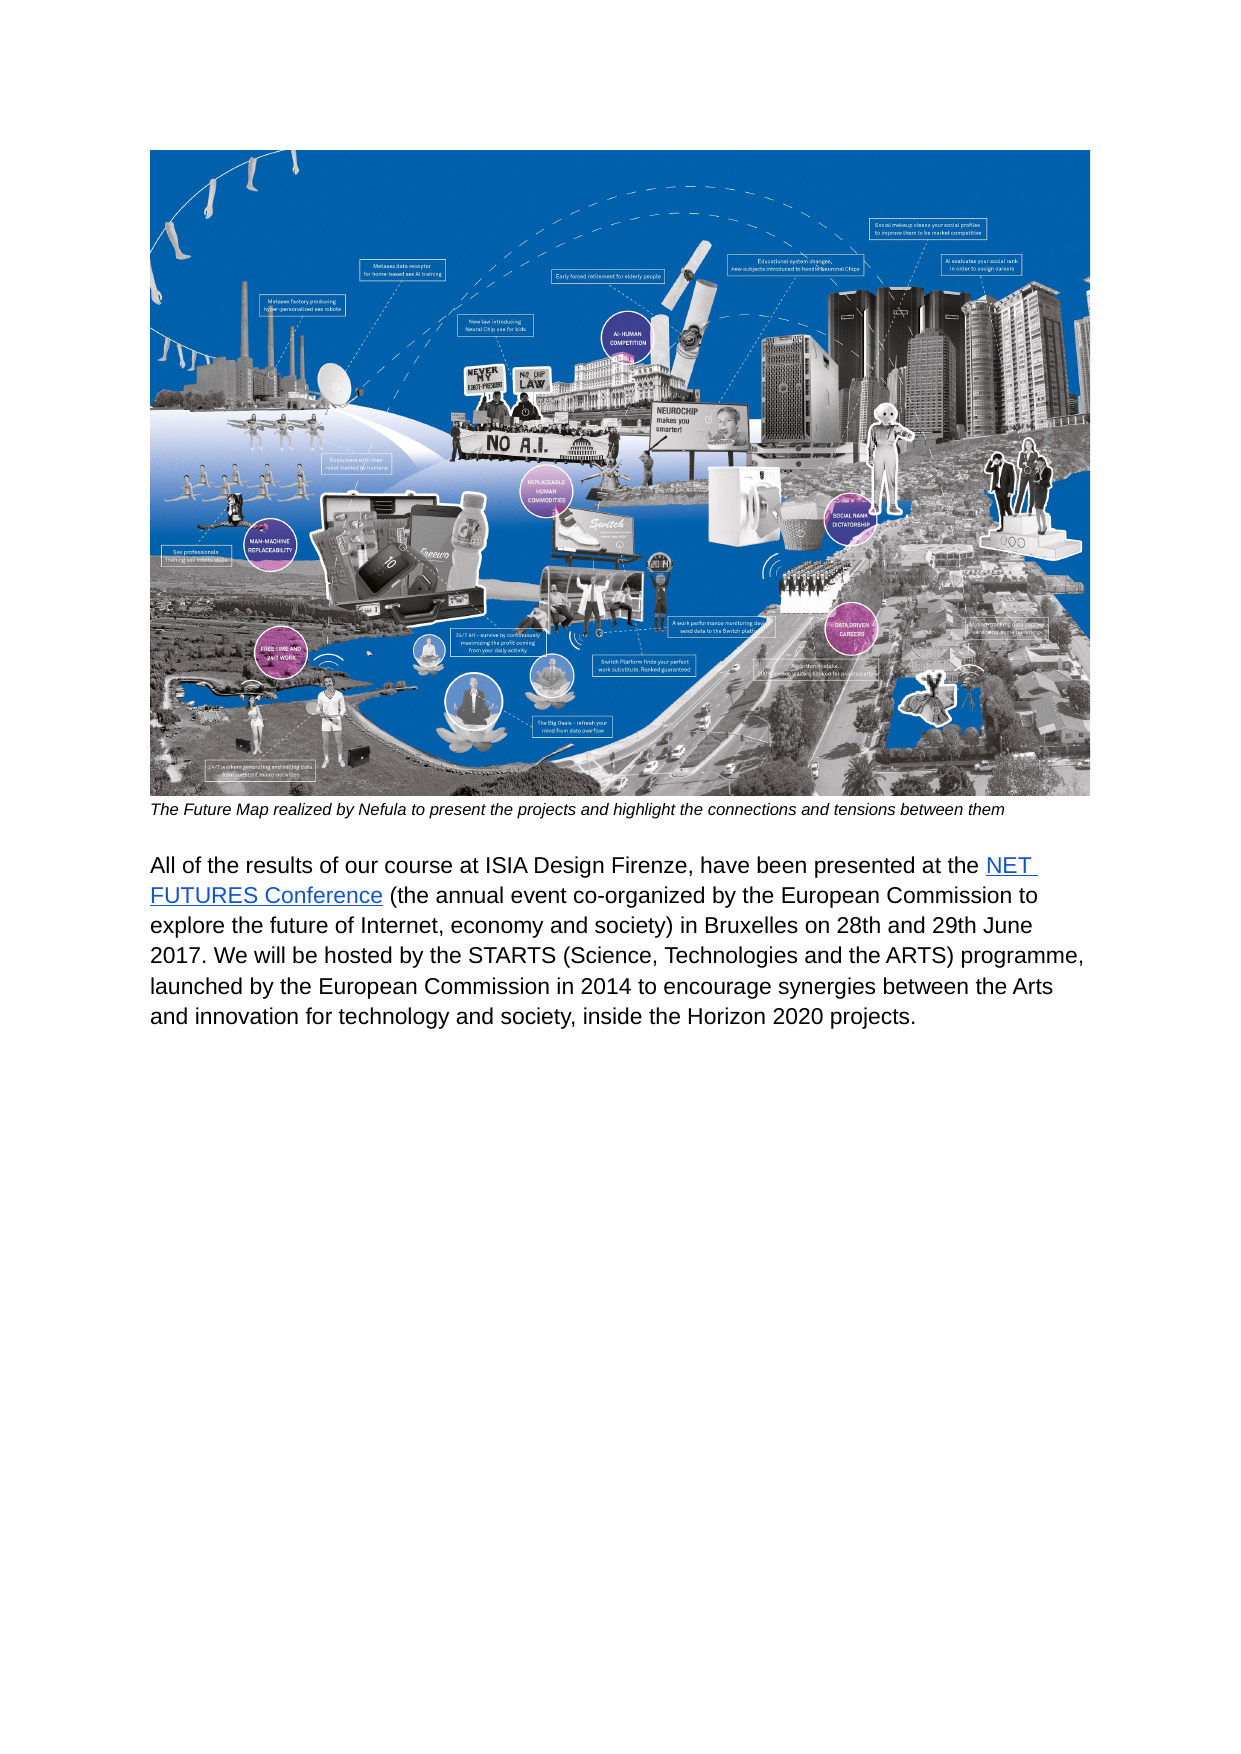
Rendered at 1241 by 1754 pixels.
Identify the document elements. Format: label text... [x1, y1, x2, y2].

picture [150, 150, 1091, 796]
text The Future Map realized by Nefula to present the projects and highlight the connections and tensions between them [150, 800, 1090, 819]
text All of the results of our course at ISIA Design Firenze, have been presented at the NET FUTURES Conference (the annual event co-organized by the European Commission to explore the future of Internet, economy and society) in Bruxelles on 28th and 29th June 2017. We will be hosted by the STARTS (Science, Technologies and the ARTS) programme, launched by the European Commission in 2014 to encourage synergies between the Arts and innovation for technology and society, inside the Horizon 2020 projects. [150, 852, 1090, 1029]
